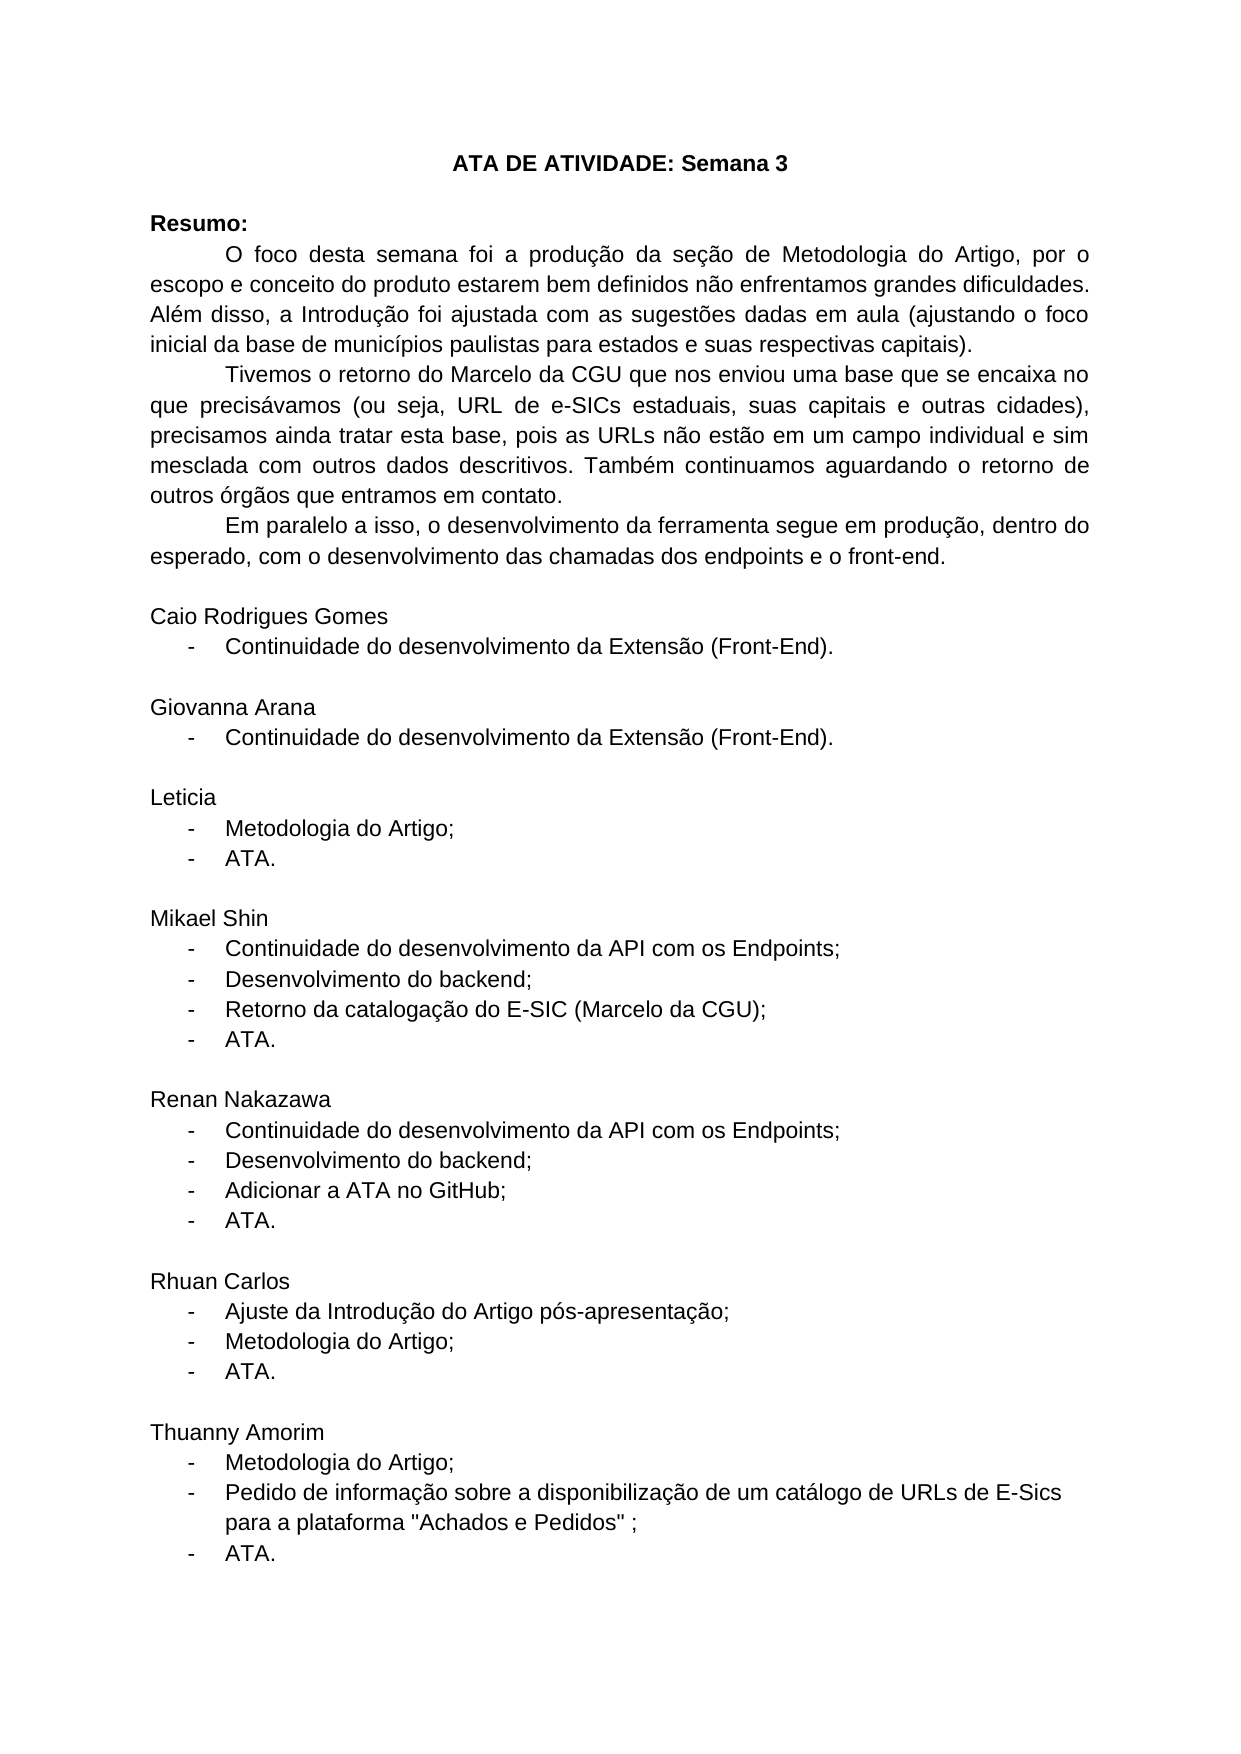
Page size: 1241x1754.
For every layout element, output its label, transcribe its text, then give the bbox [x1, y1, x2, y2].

text Tivemos o retorno do Marcelo da CGU que nos enviou uma base que se encaixa no que precisávamos (ou seja, URL de e-SICs estaduais, suas capitais e outras cidades), precisamos ainda tratar esta base, pois as URLs não estão em um campo individual e sim mesclada com outros dados descritivos. Também continuamos aguardando o retorno de outros órgãos que entramos em contato. [150, 361, 1090, 509]
list Pedido de informação sobre a disponibilização de um catálogo de URLs de E-Sics para a plataforma "Achados e Pedidos" ; [187, 1479, 1090, 1536]
list ATA. [187, 1207, 1090, 1234]
list Ajuste da Introdução do Artigo pós-apresentação; [187, 1298, 1090, 1324]
list Retorno da catalogação do E-SIC (Marcelo da CGU); [187, 996, 1090, 1022]
text ATA DE ATIVIDADE: Semana 3 [150, 150, 1090, 176]
list ATA. [187, 1026, 1090, 1052]
list Adicionar a ATA no GitHub; [187, 1177, 1090, 1203]
list Desenvolvimento do backend; [187, 1147, 1090, 1173]
text Resumo: [150, 210, 1090, 237]
text Caio Rodrigues Gomes [150, 603, 1090, 629]
list Continuidade do desenvolvimento da Extensão (Front-End). [187, 633, 1090, 660]
text Renan Nakazawa [150, 1086, 1090, 1113]
text Rhuan Carlos [150, 1268, 1090, 1294]
text Giovanna Arana [150, 694, 1090, 720]
list Metodologia do Artigo; [187, 1328, 1090, 1354]
list Metodologia do Artigo; [187, 1449, 1090, 1475]
list Continuidade do desenvolvimento da API com os Endpoints; [187, 935, 1090, 962]
text Em paralelo a isso, o desenvolvimento da ferramenta segue em produção, dentro do esperado, com o desenvolvimento das chamadas dos endpoints e o front-end. [150, 512, 1090, 569]
list Continuidade do desenvolvimento da API com os Endpoints; [187, 1117, 1090, 1143]
list Desenvolvimento do backend; [187, 966, 1090, 992]
list ATA. [187, 845, 1090, 871]
list Continuidade do desenvolvimento da Extensão (Front-End). [187, 724, 1090, 750]
text Leticia [150, 784, 1090, 811]
text O foco desta semana foi a produção da seção de Metodologia do Artigo, por o escopo e conceito do produto estarem bem definidos não enfrentamos grandes dificuldades. Além disso, a Introdução foi ajustada com as sugestões dadas em aula (ajustando o foco inicial da base de municípios paulistas para estados e suas respectivas capitais). [150, 241, 1090, 358]
list ATA. [187, 1358, 1090, 1385]
text Mikael Shin [150, 905, 1090, 932]
list ATA. [187, 1539, 1090, 1566]
list Metodologia do Artigo; [187, 814, 1090, 841]
text Thuanny Amorim [150, 1419, 1090, 1445]
